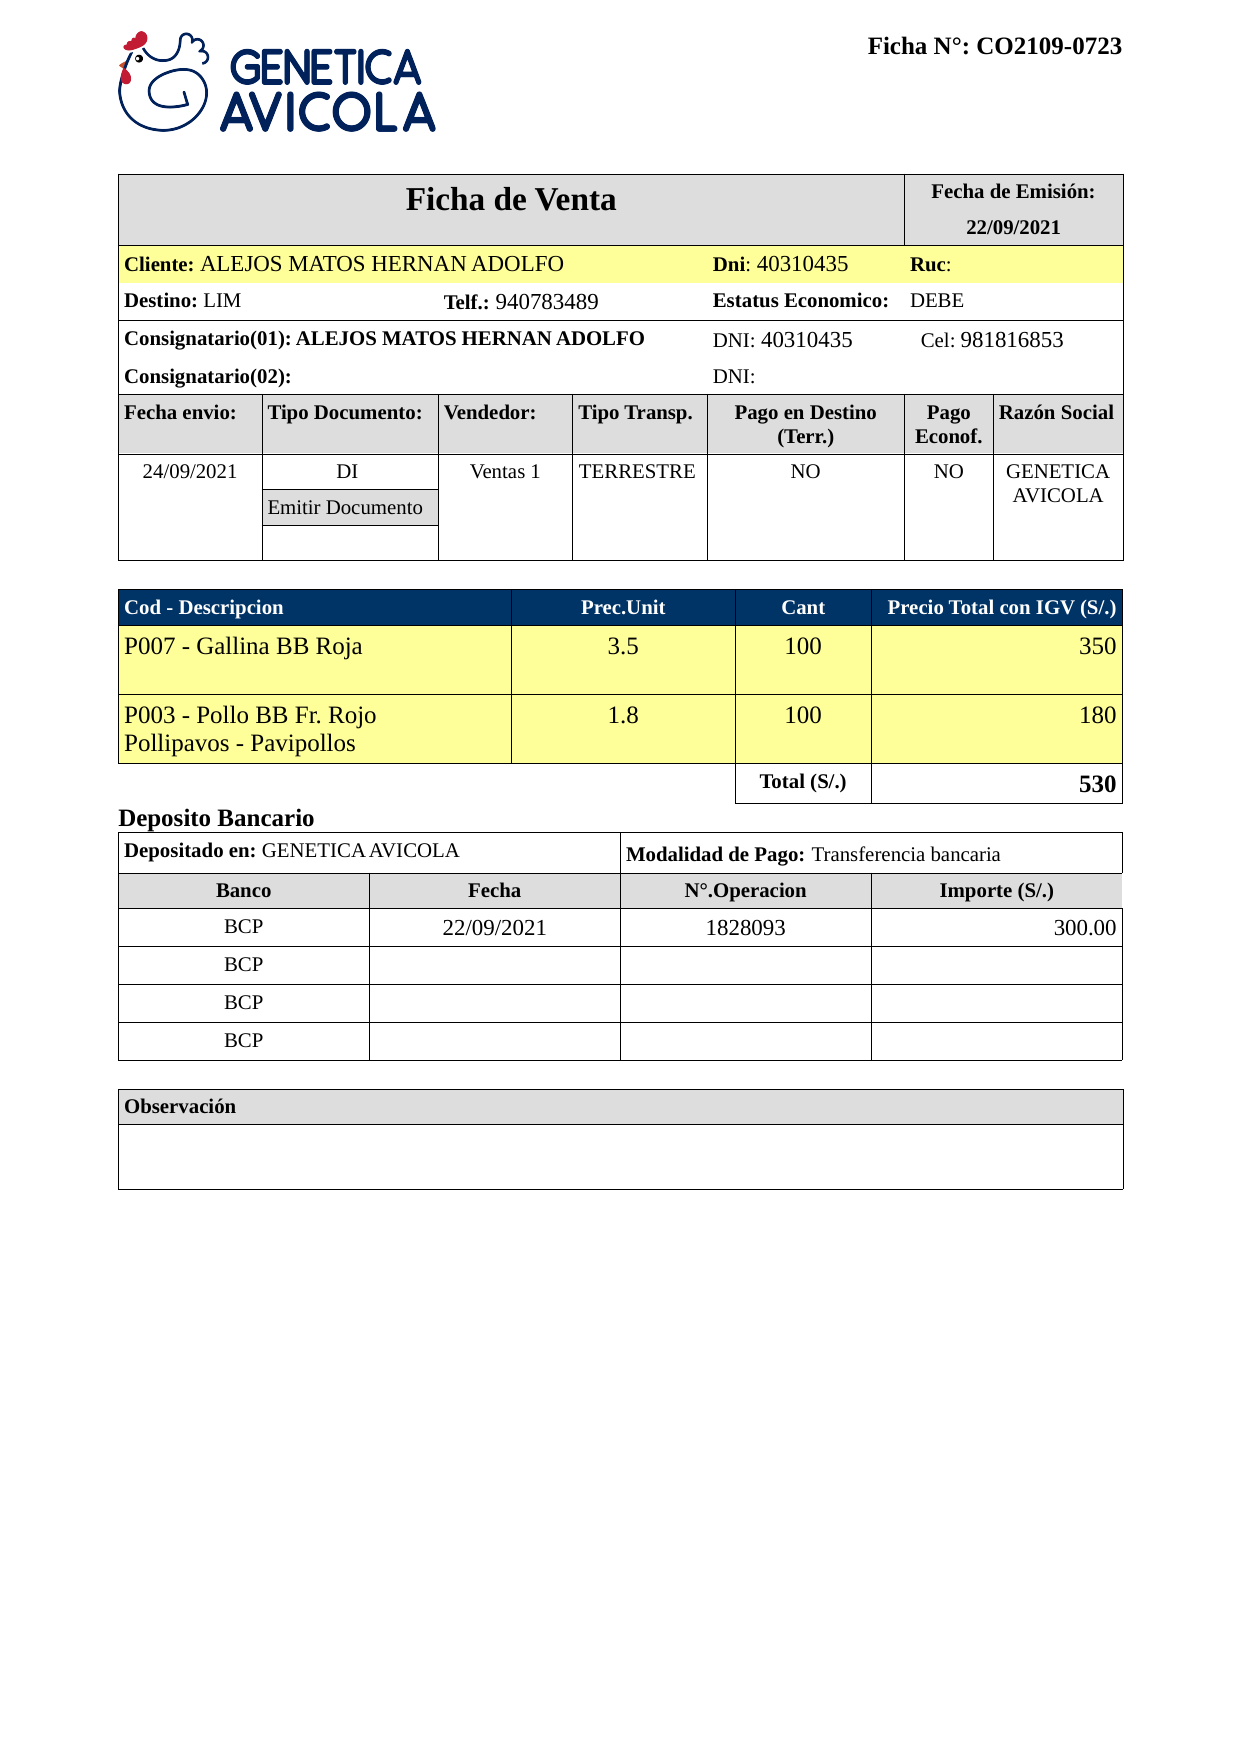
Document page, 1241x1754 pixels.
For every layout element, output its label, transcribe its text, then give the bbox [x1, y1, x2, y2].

table_cell [370, 985, 620, 1022]
table_header Ficha de Venta [119, 175, 904, 245]
table_cell Fecha envio: [119, 395, 262, 453]
table_cell Consignatario(02): [119, 358, 707, 394]
table_cell Destino: LIM [119, 283, 438, 320]
table_cell 350 [872, 626, 1122, 694]
table_cell [872, 1023, 1122, 1060]
table_cell DNI: 40310435 [707, 321, 915, 358]
table_cell 22/09/2021 [370, 909, 620, 946]
table_cell BCP [119, 985, 369, 1022]
table_header Cod - Descripcion [119, 590, 511, 625]
table_header Precio Total con IGV (S/.) [872, 590, 1122, 625]
table_cell Estatus Economico: [707, 283, 904, 320]
table_cell 300.00 [872, 909, 1122, 946]
table_cell Ruc: [904, 246, 1123, 283]
table_cell 180 [872, 695, 1122, 763]
table_cell DNI: [707, 358, 1123, 394]
table_cell [872, 947, 1122, 984]
table_cell N°.Operacion [621, 874, 871, 908]
table_cell Pago Econof. [905, 395, 993, 453]
table_cell Consignatario(01): ALEJOS MATOS HERNAN ADOLFO [119, 321, 707, 358]
table_cell [511, 764, 735, 803]
table_cell Vendedor: [439, 395, 572, 453]
table_cell BCP [119, 947, 369, 984]
table_cell Cel: 981816853 [915, 321, 1123, 358]
table_cell 100 [736, 695, 871, 763]
table_cell Tipo Documento: [263, 395, 438, 453]
table_cell Razón Social [994, 395, 1123, 453]
table_cell NO [905, 455, 993, 560]
table_cell DI [263, 455, 438, 489]
table_cell Emitir Documento [263, 490, 438, 525]
table_cell Total (S/.) [736, 764, 871, 803]
table_cell 3.5 [512, 626, 735, 694]
table_cell [872, 985, 1122, 1022]
table_cell BCP [119, 909, 369, 946]
table_cell 1.8 [512, 695, 735, 763]
table_cell [263, 526, 438, 560]
table_cell GENETICA AVICOLA [994, 455, 1123, 560]
table_cell [370, 1023, 620, 1060]
picture [118, 31, 436, 132]
table_cell 100 [736, 626, 871, 694]
table_cell Banco [119, 874, 369, 908]
table_header Observación [119, 1090, 1123, 1124]
table_cell Pago en Destino (Terr.) [708, 395, 904, 453]
table_cell Dni: 40310435 [707, 246, 904, 283]
table_header Cant [736, 590, 871, 625]
table_cell Tipo Transp. [573, 395, 707, 453]
table_cell Ventas 1 [439, 455, 572, 560]
table_header Depositado en: GENETICA AVICOLA [119, 833, 620, 872]
table_cell [118, 764, 511, 803]
text Deposito Bancario [118, 803, 1122, 832]
table_cell [621, 947, 871, 984]
table_header Prec.Unit [512, 590, 735, 625]
table_cell 24/09/2021 [119, 455, 262, 560]
table_cell Importe (S/.) [872, 874, 1122, 908]
table_header Fecha de Emisión: [905, 175, 1123, 209]
table_header Modalidad de Pago: Transferencia bancaria [621, 833, 1122, 872]
table_cell [119, 1125, 1123, 1189]
table_cell [621, 985, 871, 1022]
table_cell Fecha [370, 874, 620, 908]
table_cell [370, 947, 620, 984]
table_cell 22/09/2021 [905, 209, 1123, 245]
table_cell Cliente: ALEJOS MATOS HERNAN ADOLFO [119, 246, 707, 283]
table_cell BCP [119, 1023, 369, 1060]
table_cell TERRESTRE [573, 455, 707, 560]
table_cell NO [708, 455, 904, 560]
table_cell P007 - Gallina BB Roja [119, 626, 511, 694]
table_cell Telf.: 940783489 [438, 283, 707, 320]
table_cell P003 - Pollo BB Fr. Rojo Pollipavos - Pavipollos [119, 695, 511, 763]
table_cell 1828093 [621, 909, 871, 946]
table_cell 530 [872, 764, 1122, 803]
table_cell DEBE [904, 283, 1123, 320]
table_cell [621, 1023, 871, 1060]
